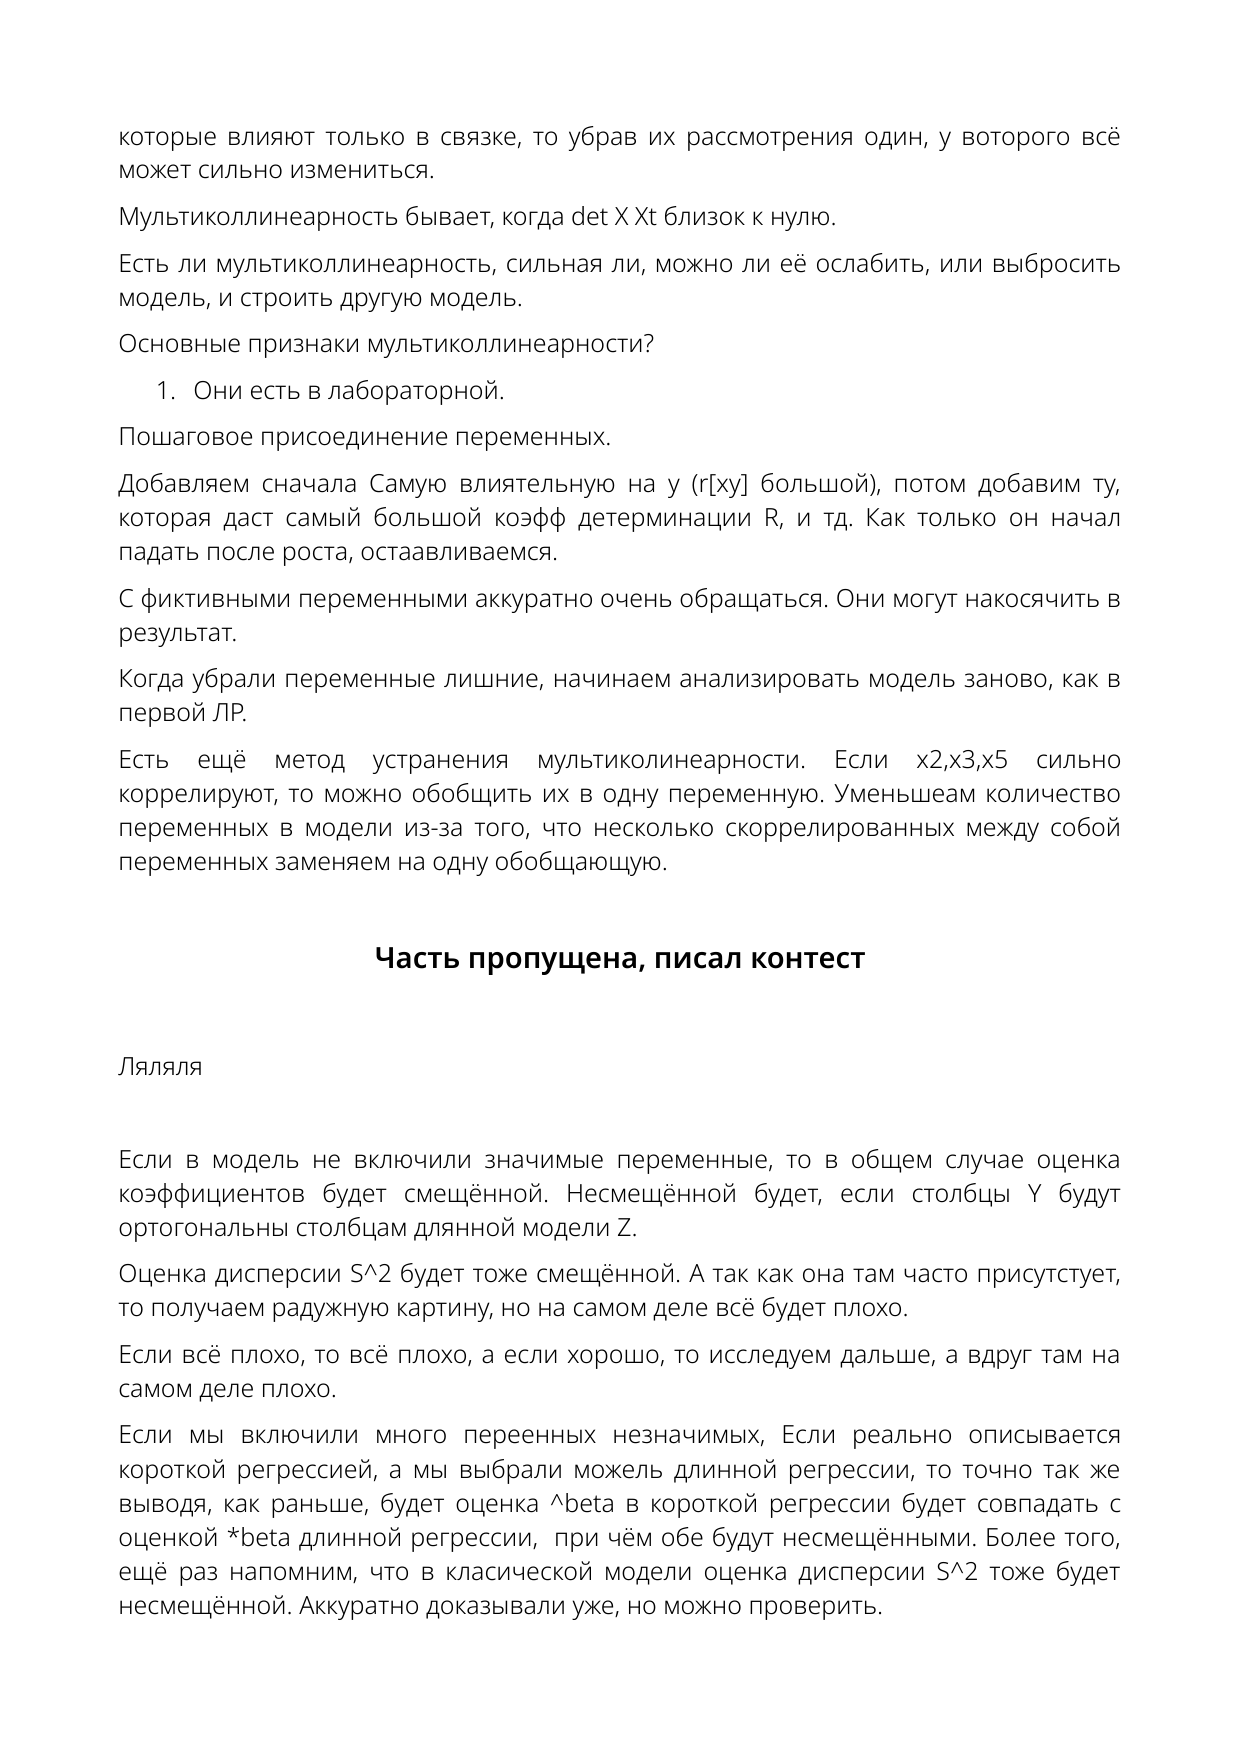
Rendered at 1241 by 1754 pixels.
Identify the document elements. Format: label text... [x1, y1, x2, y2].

text Добавляем сначала Самую влиятельную на y (r[xy] большой), потом добавим ту, которая даст самый большой коэфф детерминации R, и тд. Как только он начал падать после роста, остаавливаемся. [118, 466, 1122, 568]
text Если всё плохо, то всё плохо, а если хорошо, то исследуем дальше, а вдруг там на самом деле плохо. [118, 1337, 1122, 1405]
text Если в модель не включили значимые переменные, то в общем случае оценка коэффициентов будет смещённой. Несмещённой будет, если столбцы Y будут ортогональны столбцам длянной модели Z. [118, 1141, 1122, 1243]
text Есть ли мультиколлинеарность, сильная ли, можно ли её ослабить, или выбросить модель, и строить другую модель. [118, 245, 1122, 313]
list Они есть в лабораторной. [156, 372, 1122, 407]
subtitle Часть пропущена, писал контест [118, 937, 1122, 977]
text Есть ещё метод устранения мультиколинеарности. Если x2,x3,x5 сильно коррелируют, то можно обобщить их в одну переменную. Уменьшеам количество переменных в модели из-за того, что несколько скоррелированных между собой переменных заменяем на одну обобщающую. [118, 742, 1122, 878]
text Ляляля [118, 1048, 1122, 1082]
text Когда убрали переменные лишние, начинаем анализировать модель заново, как в первой ЛР. [118, 661, 1122, 729]
text Если мы включили много переенных незначимых, Если реально описывается короткой регрессией, а мы выбрали можель длинной регрессии, то точно так же выводя, как раньше, будет оценка ^beta в короткой регрессии будет совпадать с оценкой *beta длинной регрессии, при чём обе будут несмещёнными. Более того, ещё раз напомним, что в класической модели оценка дисперсии S^2 тоже будет несмещённой. Аккуратно доказывали уже, но можно проверить. [118, 1417, 1122, 1622]
text Пошаговое присоединение переменных. [118, 419, 1122, 453]
text которые влияют только в связке, то убрав их рассмотрения один, у воторого всё может сильно измениться. [118, 118, 1122, 186]
text Основные признаки мультиколлинеарности? [118, 326, 1122, 360]
text Оценка дисперсии S^2 будет тоже смещённой. А так как она там часто присутстует, то получаем радужную картину, но на самом деле всё будет плохо. [118, 1256, 1122, 1324]
text С фиктивными переменными аккуратно очень обращаться. Они могут накосячить в результат. [118, 580, 1122, 648]
text Мультиколлинеарность бывает, когда det X Xt близок к нулю. [118, 199, 1122, 233]
